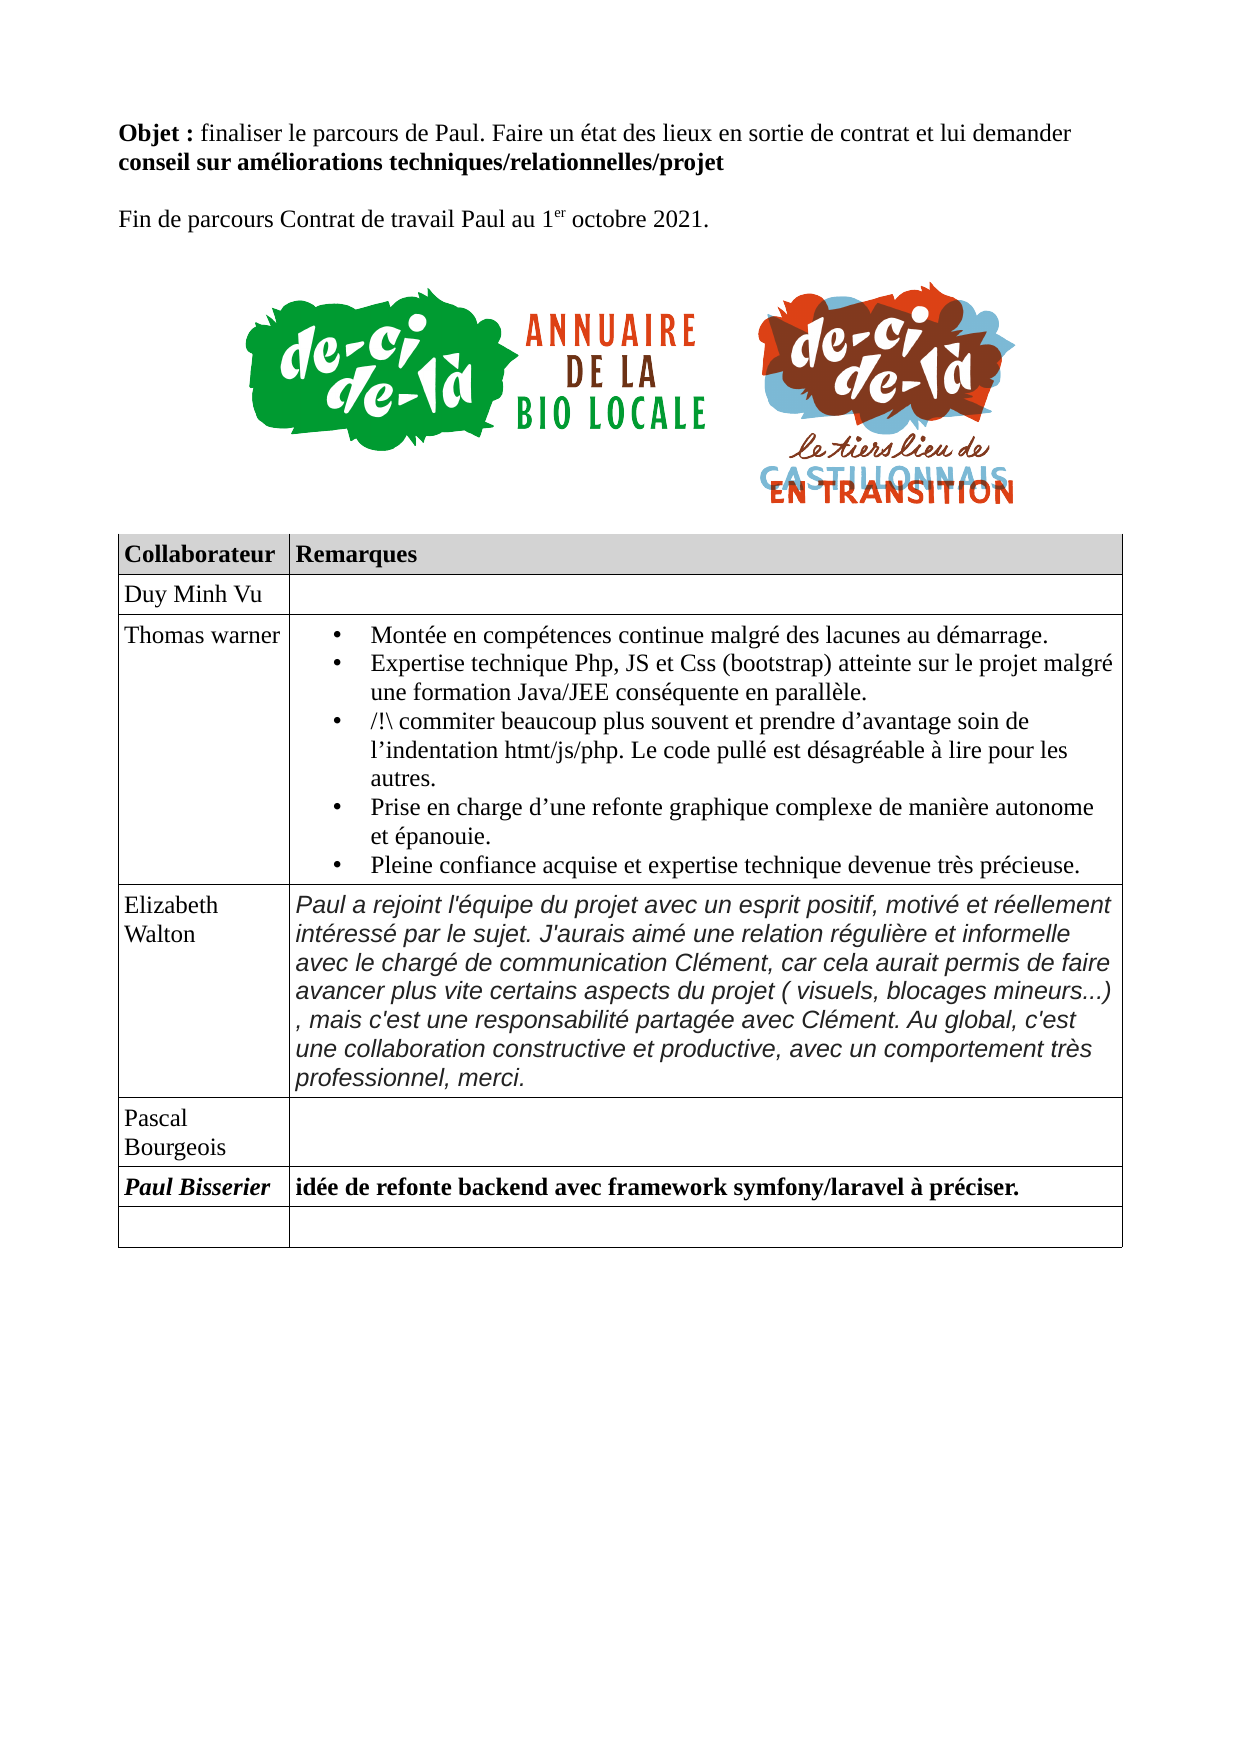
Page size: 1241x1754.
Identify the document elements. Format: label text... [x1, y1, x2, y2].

table_cell Duy Minh Vu [119, 575, 289, 614]
table_cell Remarques [290, 534, 1122, 574]
table_cell Pascal Bourgeois [119, 1098, 289, 1166]
table_cell Elizabeth Walton [119, 885, 289, 1097]
table_header [290, 262, 1122, 533]
table_cell [290, 575, 1122, 614]
picture [739, 266, 1034, 524]
table_cell Paul Bisserier [119, 1167, 289, 1206]
table_cell Thomas warner [119, 615, 289, 884]
table_cell [290, 1207, 1122, 1247]
picture [230, 283, 723, 458]
text Fin de parcours Contrat de travail Paul au 1er octobre 2021. [118, 204, 1122, 233]
table_header [118, 262, 289, 533]
text Objet : finaliser le parcours de Paul. Faire un état des lieux en sortie de contrat et lui demander conseil sur améliorations techniques/relationnelles/projet [118, 118, 1122, 176]
table_cell Paul a rejoint l'équipe du projet avec un esprit positif, motivé et réellement intéressé par le sujet. J'aurais aimé une relation régulière et informelle avec le chargé de communication Clément, car cela aurait permis de faire avancer plus vite certains aspects du projet ( visuels, blocages mineurs...) , mais c'est une responsabilité partagée avec Clément. Au global, c'est une collaboration constructive et productive, avec un comportement très professionnel, merci. [290, 885, 1122, 1097]
table_cell Montée en compétences continue malgré des lacunes au démarrage. Expertise technique Php, JS et Css (bootstrap) atteinte sur le projet malgré une formation Java/JEE conséquente en parallèle. /!\ commiter beaucoup plus souvent et prendre d’avantage soin de l’indentation htmt/js/php. Le code pullé est désagréable à lire pour les autres. Prise en charge d’une refonte graphique complexe de manière autonome et épanouie. Pleine confiance acquise et expertise technique devenue très précieuse. [290, 615, 1122, 884]
table_cell [290, 1098, 1122, 1166]
table_cell Collaborateur [119, 534, 289, 574]
table_cell [119, 1207, 289, 1247]
table_cell idée de refonte backend avec framework symfony/laravel à préciser. [290, 1167, 1122, 1206]
